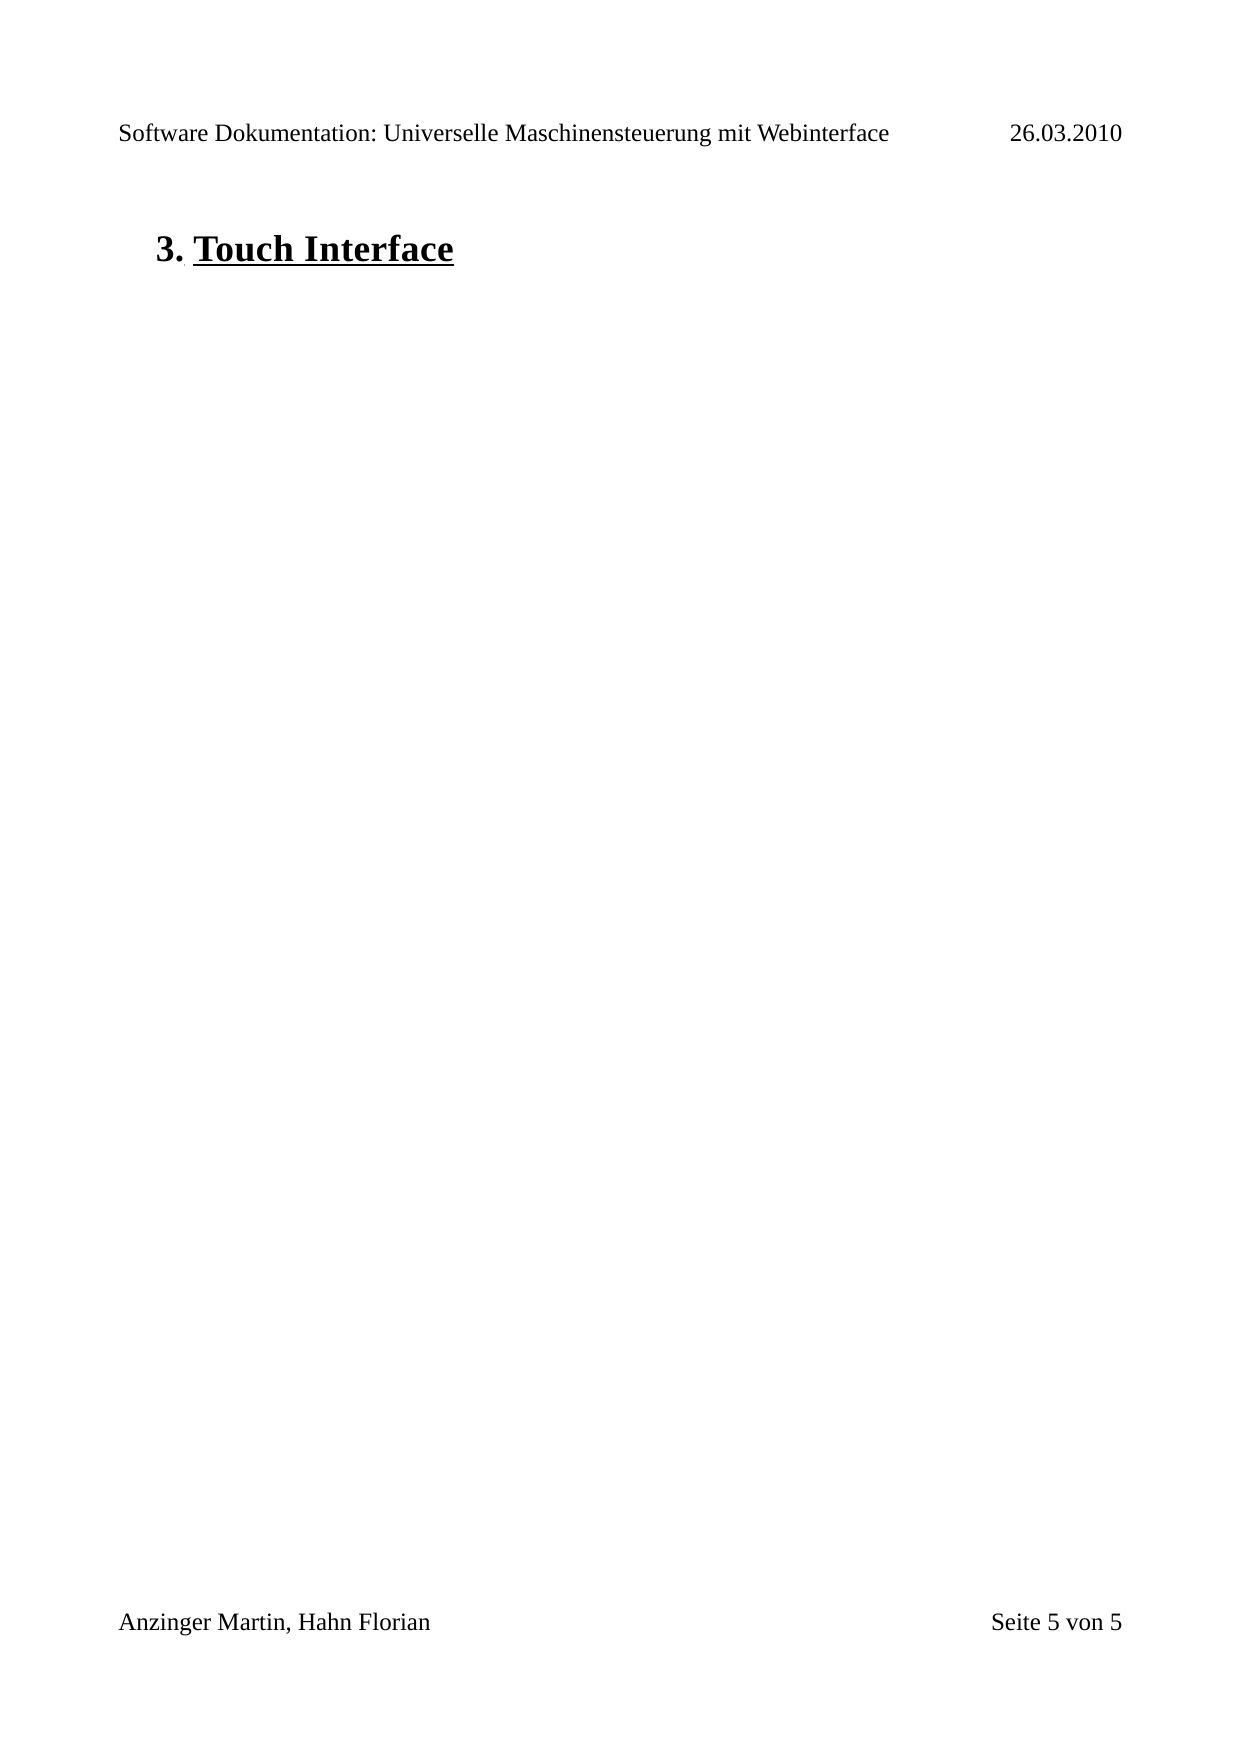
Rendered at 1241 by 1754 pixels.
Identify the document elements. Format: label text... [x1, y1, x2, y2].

subtitle Touch Interface [156, 226, 1122, 269]
